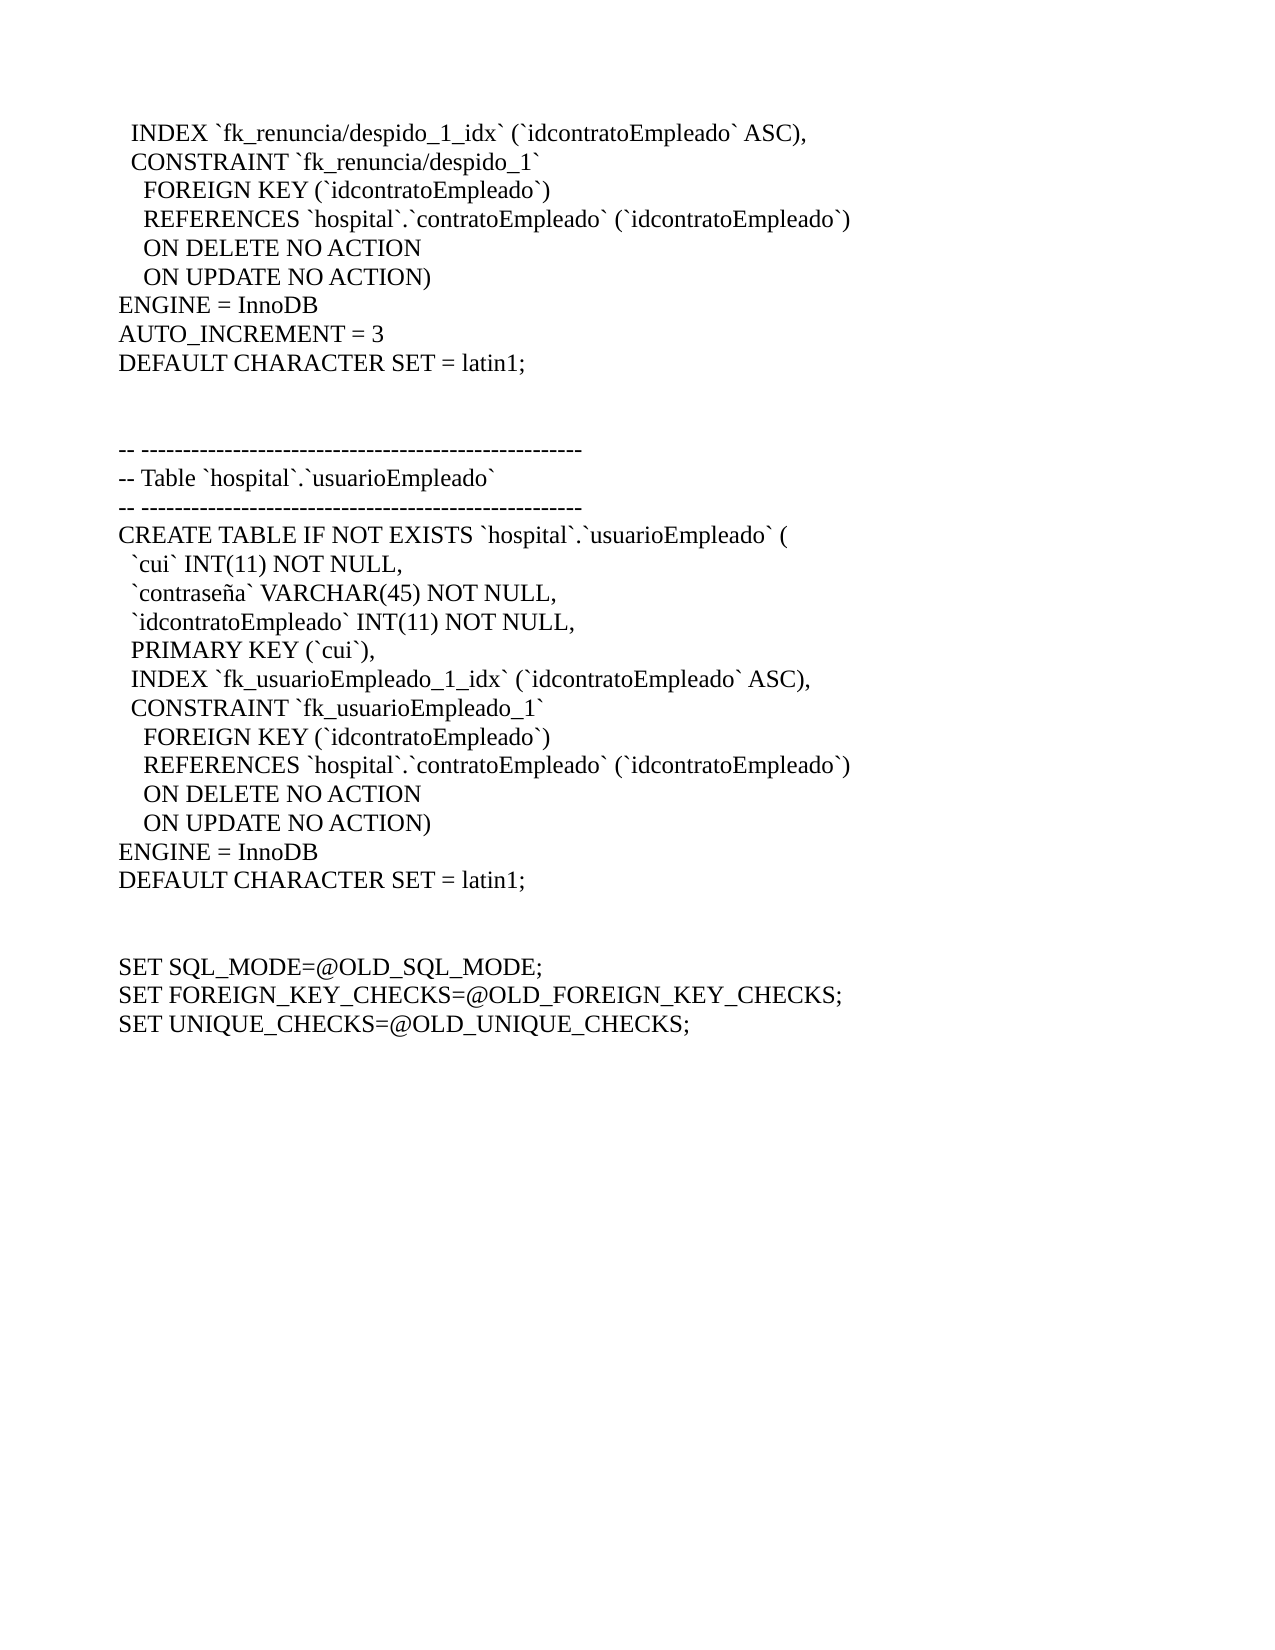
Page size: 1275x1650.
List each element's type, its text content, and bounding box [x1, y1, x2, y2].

text `cui` INT(11) NOT NULL, [118, 549, 1157, 578]
text `contraseña` VARCHAR(45) NOT NULL, [118, 578, 1157, 607]
text -- ----------------------------------------------------- [118, 492, 1157, 521]
text -- ----------------------------------------------------- [118, 434, 1157, 463]
text FOREIGN KEY (`idcontratoEmpleado`) [118, 176, 1157, 204]
text AUTO_INCREMENT = 3 [118, 319, 1157, 348]
text -- Table `hospital`.`usuarioEmpleado` [118, 463, 1157, 492]
text `idcontratoEmpleado` INT(11) NOT NULL, [118, 607, 1157, 636]
text ON DELETE NO ACTION [118, 779, 1157, 808]
text ON UPDATE NO ACTION) [118, 808, 1157, 837]
text ENGINE = InnoDB [118, 291, 1157, 319]
text INDEX `fk_renuncia/despido_1_idx` (`idcontratoEmpleado` ASC), [118, 118, 1157, 147]
text ENGINE = InnoDB [118, 837, 1157, 866]
text ON DELETE NO ACTION [118, 233, 1157, 262]
text SET FOREIGN_KEY_CHECKS=@OLD_FOREIGN_KEY_CHECKS; [118, 981, 1157, 1009]
text CONSTRAINT `fk_renuncia/despido_1` [118, 147, 1157, 176]
text REFERENCES `hospital`.`contratoEmpleado` (`idcontratoEmpleado`) [118, 751, 1157, 779]
text PRIMARY KEY (`cui`), [118, 636, 1157, 664]
text FOREIGN KEY (`idcontratoEmpleado`) [118, 722, 1157, 751]
text REFERENCES `hospital`.`contratoEmpleado` (`idcontratoEmpleado`) [118, 204, 1157, 233]
text SET UNIQUE_CHECKS=@OLD_UNIQUE_CHECKS; [118, 1009, 1157, 1038]
text CONSTRAINT `fk_usuarioEmpleado_1` [118, 693, 1157, 722]
text CREATE TABLE IF NOT EXISTS `hospital`.`usuarioEmpleado` ( [118, 521, 1157, 549]
text ON UPDATE NO ACTION) [118, 262, 1157, 291]
text SET SQL_MODE=@OLD_SQL_MODE; [118, 952, 1157, 981]
text INDEX `fk_usuarioEmpleado_1_idx` (`idcontratoEmpleado` ASC), [118, 664, 1157, 693]
text DEFAULT CHARACTER SET = latin1; [118, 348, 1157, 377]
text DEFAULT CHARACTER SET = latin1; [118, 866, 1157, 894]
